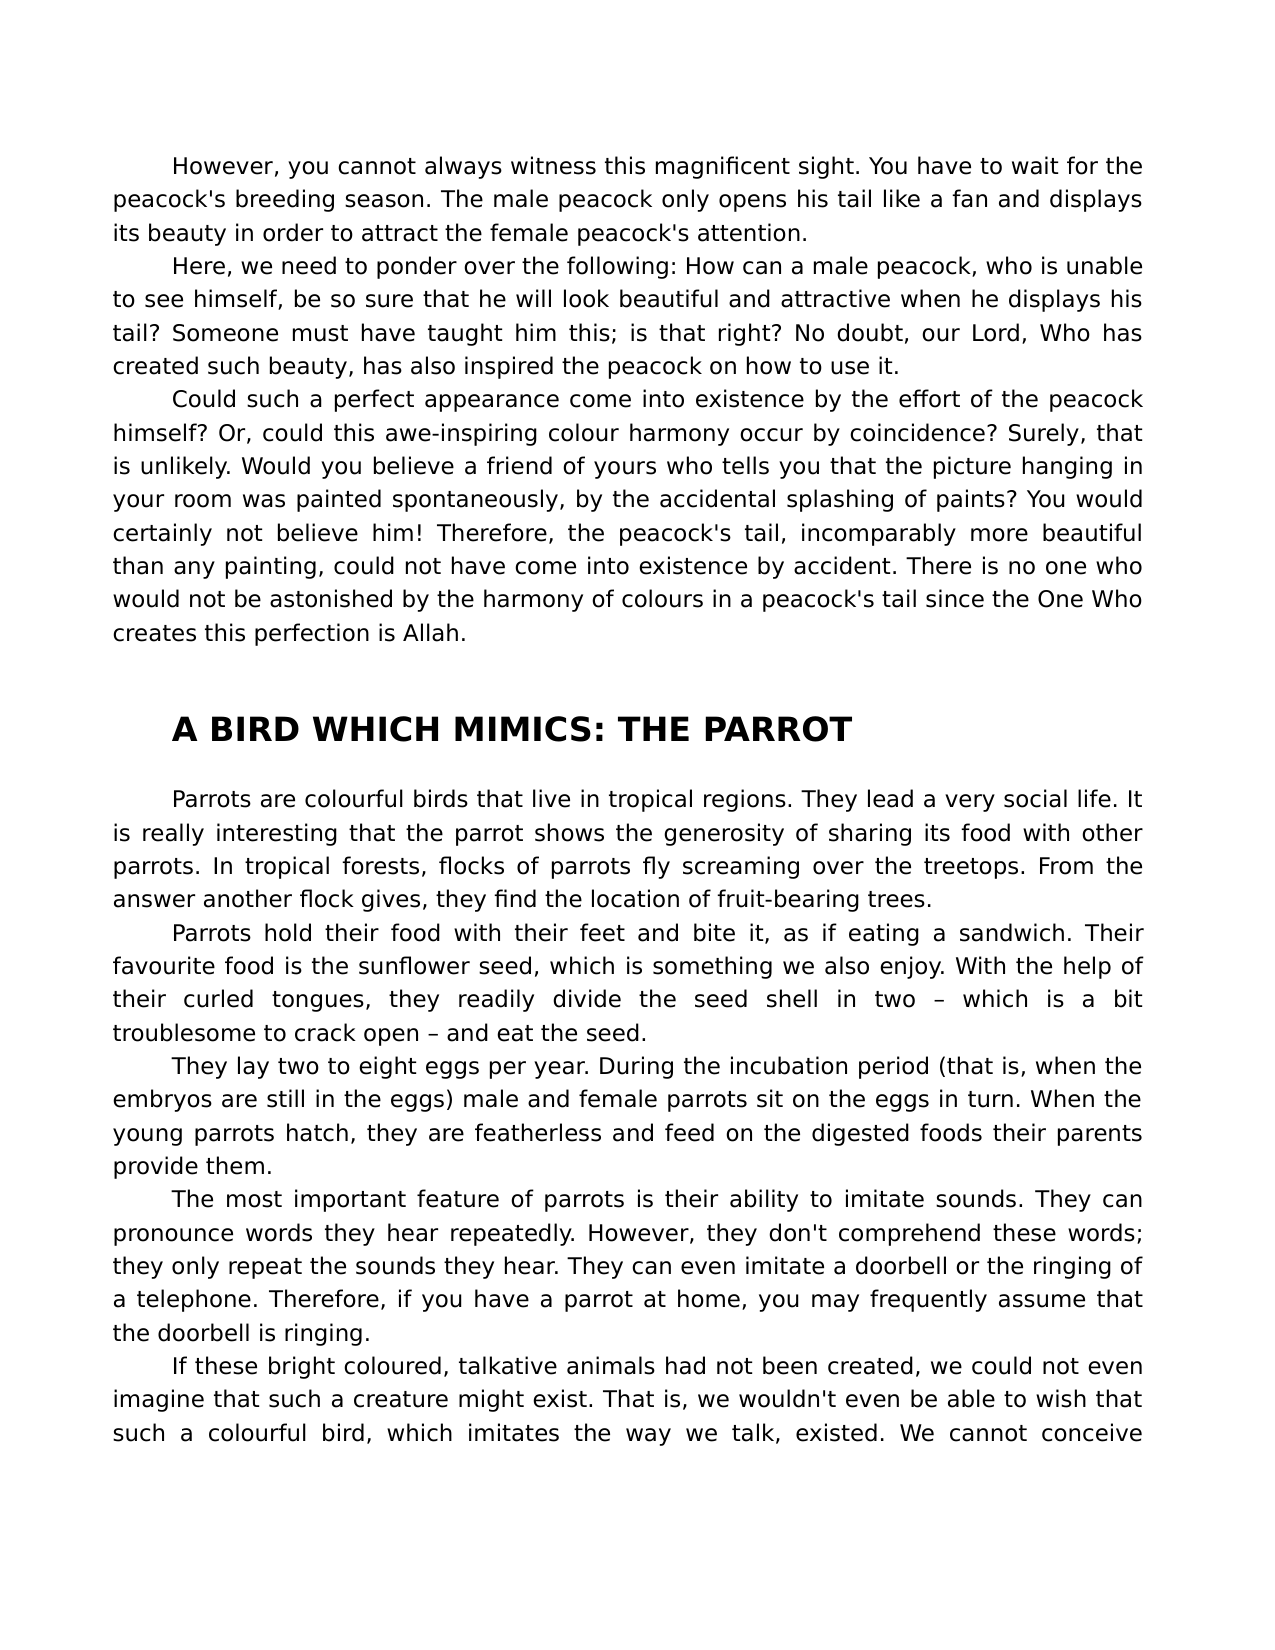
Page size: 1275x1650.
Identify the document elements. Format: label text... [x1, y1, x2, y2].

text Could such a perfect appearance come into existence by the effort of the peacock himself? Or, could this awe-inspiring colour harmony occur by coincidence? Surely, that is unlikely. Would you believe a friend of yours who tells you that the picture hanging in your room was painted spontaneously, by the accidental splashing of paints? You would certainly not believe him! Therefore, the peacock's tail, incomparably more beautiful than any painting, could not have come into existence by accident. There is no one who would not be astonished by the harmony of colours in a peacock's tail since the One Who creates this perfection is Allah. [112, 381, 1145, 648]
text If these bright coloured, talkative animals had not been created, we could not even imagine that such a creature might exist. That is, we wouldn't even be able to wish that such a colourful bird, which imitates the way we talk, existed. We cannot conceive [112, 1348, 1145, 1448]
text The most important feature of parrots is their ability to imitate sounds. They can pronounce words they hear repeatedly. However, they don't comprehend these words; they only repeat the sounds they hear. They can even imitate a doorbell or the ringing of a telephone. Therefore, if you have a parrot at home, you may frequently assume that the doorbell is ringing. [112, 1181, 1145, 1348]
text Parrots hold their food with their feet and bite it, as if eating a sandwich. Their favourite food is the sunflower seed, which is something we also enjoy. With the help of their curled tongues, they readily divide the seed shell in two – which is a bit troublesome to crack open – and eat the seed. [112, 914, 1145, 1048]
text They lay two to eight eggs per year. During the incubation period (that is, when the embryos are still in the eggs) male and female parrots sit on the eggs in turn. When the young parrots hatch, they are featherless and feed on the digested foods their parents provide them. [112, 1048, 1145, 1181]
text Parrots are colourful birds that live in tropical regions. They lead a very social life. It is really interesting that the parrot shows the generosity of sharing its food with other parrots. In tropical forests, flocks of parrots fly screaming over the treetops. From the answer another flock gives, they find the location of fruit-bearing trees. [112, 781, 1145, 914]
text However, you cannot always witness this magnificent sight. You have to wait for the peacock's breeding season. The male peacock only opens his tail like a fan and displays its beauty in order to attract the female peacock's attention. [112, 148, 1145, 248]
text A BIRD WHICH MIMICS: THE PARROT [112, 714, 1145, 748]
text Here, we need to ponder over the following: How can a male peacock, who is unable to see himself, be so sure that he will look beautiful and attractive when he displays his tail? Someone must have taught him this; is that right? No doubt, our Lord, Who has created such beauty, has also inspired the peacock on how to use it. [112, 248, 1145, 381]
